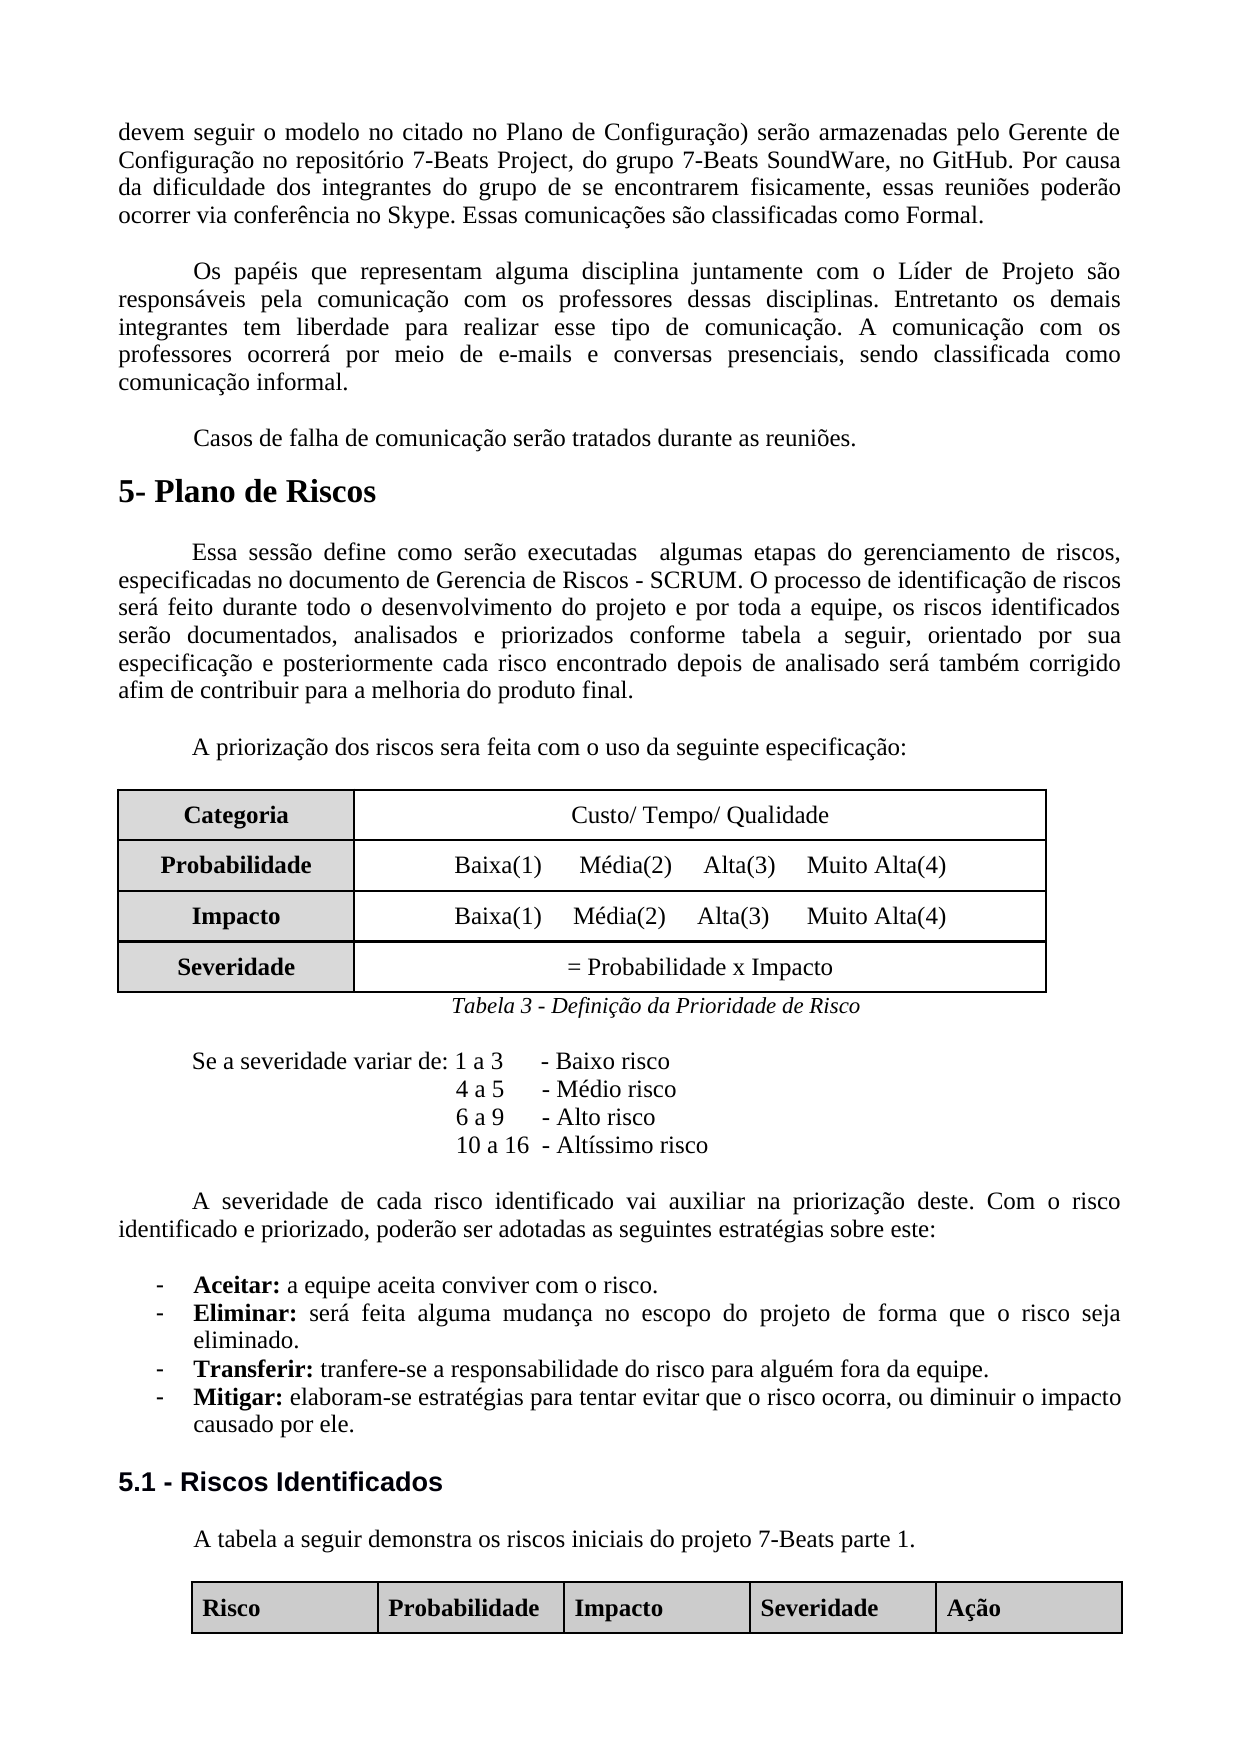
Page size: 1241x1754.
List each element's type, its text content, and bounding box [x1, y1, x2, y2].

table_header Impacto [565, 1583, 749, 1632]
table_header Severidade [751, 1583, 935, 1632]
list Mitigar: elaboram-se estratégias para tentar evitar que o risco ocorra, ou diminuir o impacto causado por ele. [156, 1382, 1122, 1438]
table_header Custo/ Tempo/ Qualidade [355, 791, 1045, 839]
list Eliminar: será feita alguma mudança no escopo do projeto de forma que o risco seja eliminado. [156, 1299, 1122, 1354]
text Casos de falha de comunicação serão tratados durante as reuniões. [118, 424, 1122, 452]
list Transferir: tranfere-se a responsabilidade do risco para alguém fora da equipe. [156, 1354, 1122, 1382]
list Aceitar: a equipe aceita conviver com o risco. [156, 1271, 1122, 1299]
text Essa sessão define como serão executadas algumas etapas do gerenciamento de riscos, especificadas no documento de Gerencia de Riscos - SCRUM. O processo de identificação de riscos será feito durante todo o desenvolvimento do projeto e por toda a equipe, os riscos identificados serão documentados, analisados e priorizados conforme tabela a seguir, orientado por sua especificação e posteriormente cada risco encontrado depois de analisado será também corrigido afim de contribuir para a melhoria do produto final. [118, 538, 1122, 704]
table_cell Baixa(1) Média(2) Alta(3) Muito Alta(4) [355, 841, 1045, 890]
subtitle 5.1 - Riscos Identificados [118, 1467, 1122, 1497]
table_header Ação [937, 1583, 1121, 1632]
table_header Probabilidade [379, 1583, 563, 1632]
text A tabela a seguir demonstra os riscos iniciais do projeto 7-Beats parte 1. [192, 1526, 1033, 1553]
text 6 a 9 - Alto risco [118, 1103, 1122, 1131]
text 4 a 5 - Médio risco [118, 1075, 1122, 1103]
subtitle 5- Plano de Riscos [118, 473, 1122, 509]
text Tabela 3 - Definição da Prioridade de Risco [118, 993, 1122, 1019]
table_cell Probabilidade [119, 841, 353, 890]
text Se a severidade variar de: 1 a 3 - Baixo risco [118, 1047, 1122, 1075]
text Os papéis que representam alguma disciplina juntamente com o Líder de Projeto são responsáveis pela comunicação com os professores dessas disciplinas. Entretanto os demais integrantes tem liberdade para realizar esse tipo de comunicação. A comunicação com os professores ocorrerá por meio de e-mails e conversas presenciais, sendo classificada como comunicação informal. [118, 257, 1122, 396]
text 10 a 16 - Altíssimo risco [118, 1131, 1122, 1159]
text devem seguir o modelo no citado no Plano de Configuração) serão armazenadas pelo Gerente de Configuração no repositório 7-Beats Project, do grupo 7-Beats SoundWare, no GitHub. Por causa da dificuldade dos integrantes do grupo de se encontrarem fisicamente, essas reuniões poderão ocorrer via conferência no Skype. Essas comunicações são classificadas como Formal. [118, 118, 1122, 229]
text A severidade de cada risco identificado vai auxiliar na priorização deste. Com o risco identificado e priorizado, poderão ser adotadas as seguintes estratégias sobre este: [118, 1187, 1122, 1243]
table_cell Impacto [119, 892, 353, 940]
text A priorização dos riscos sera feita com o uso da seguinte especificação: [118, 733, 1122, 760]
table_cell = Probabilidade x Impacto [355, 943, 1045, 991]
table_cell Baixa(1) Média(2) Alta(3) Muito Alta(4) [355, 892, 1045, 940]
table_header Categoria [119, 791, 353, 839]
table_cell Severidade [119, 943, 353, 991]
table_header Risco [193, 1583, 377, 1632]
